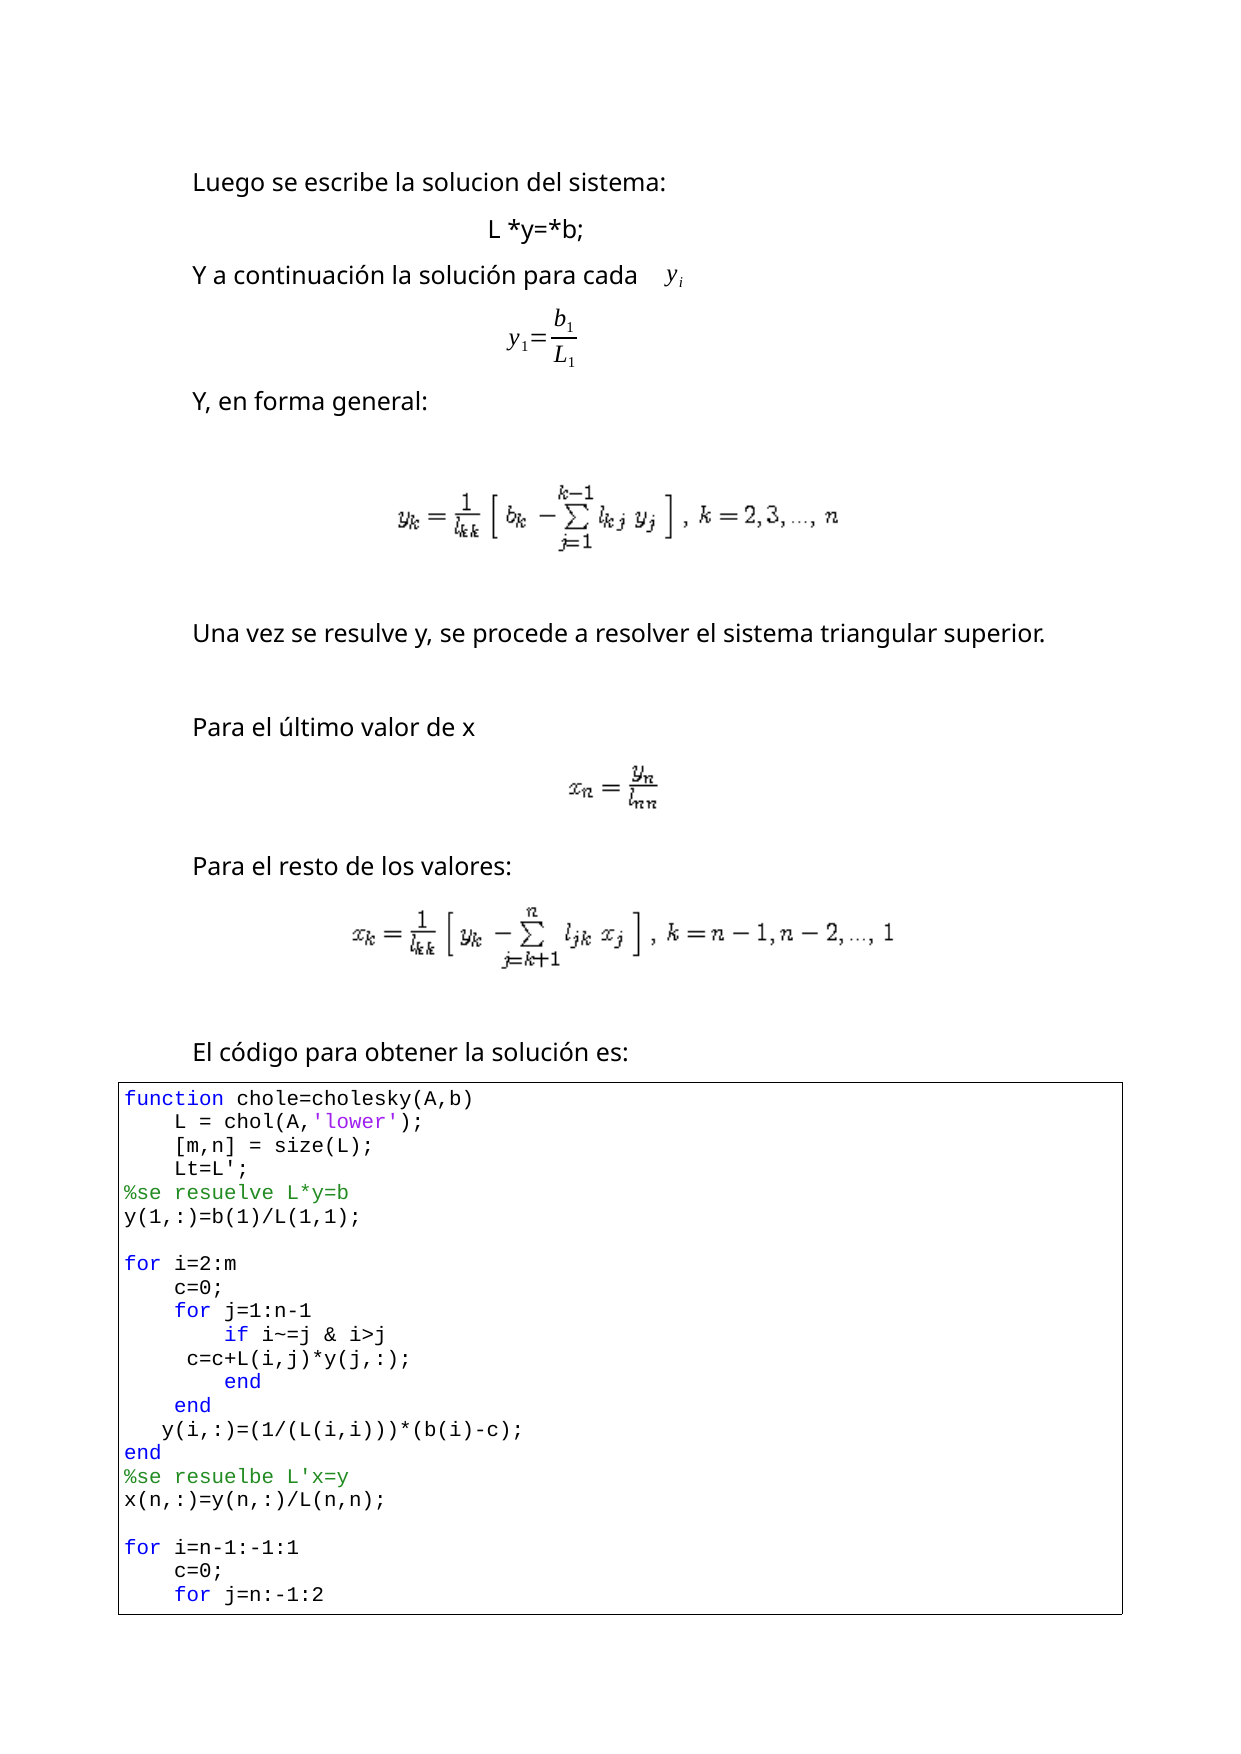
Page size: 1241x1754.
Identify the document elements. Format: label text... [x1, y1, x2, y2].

text Para el resto de los valores: [118, 849, 1122, 883]
picture [391, 476, 849, 564]
text Una vez se resulve y, se procede a resolver el sistema triangular superior. [118, 616, 1122, 650]
text Y a continuación la solución para cada [118, 258, 1122, 292]
text Y, en forma general: [118, 383, 1122, 417]
text El código para obtener la solución es: [118, 1035, 1122, 1069]
text L *y=*b; [118, 211, 1122, 245]
text Para el último valor de x [118, 709, 1122, 743]
text Luego se escribe la solucion del sistema: [118, 165, 1122, 199]
picture [560, 755, 680, 823]
picture [339, 895, 901, 980]
table_header function chole=cholesky(A,b) L = chol(A,'lower'); [m,n] = size(L); Lt=L'; %se resuelve L*y=b y(1,:)=b(1)/L(1,1); for i=2:m c=0; for j=1:n-1 if i~=j & i>j c=c+L(i,j)*y(j,:); end end y(i,:)=(1/(L(i,i)))*(b(i)-c); end %se resuelbe L'x=y x(n,:)=y(n,:)/L(n,n); for i=n-1:-1:1 c=0; for j=n:-1:2 [119, 1083, 1122, 1613]
